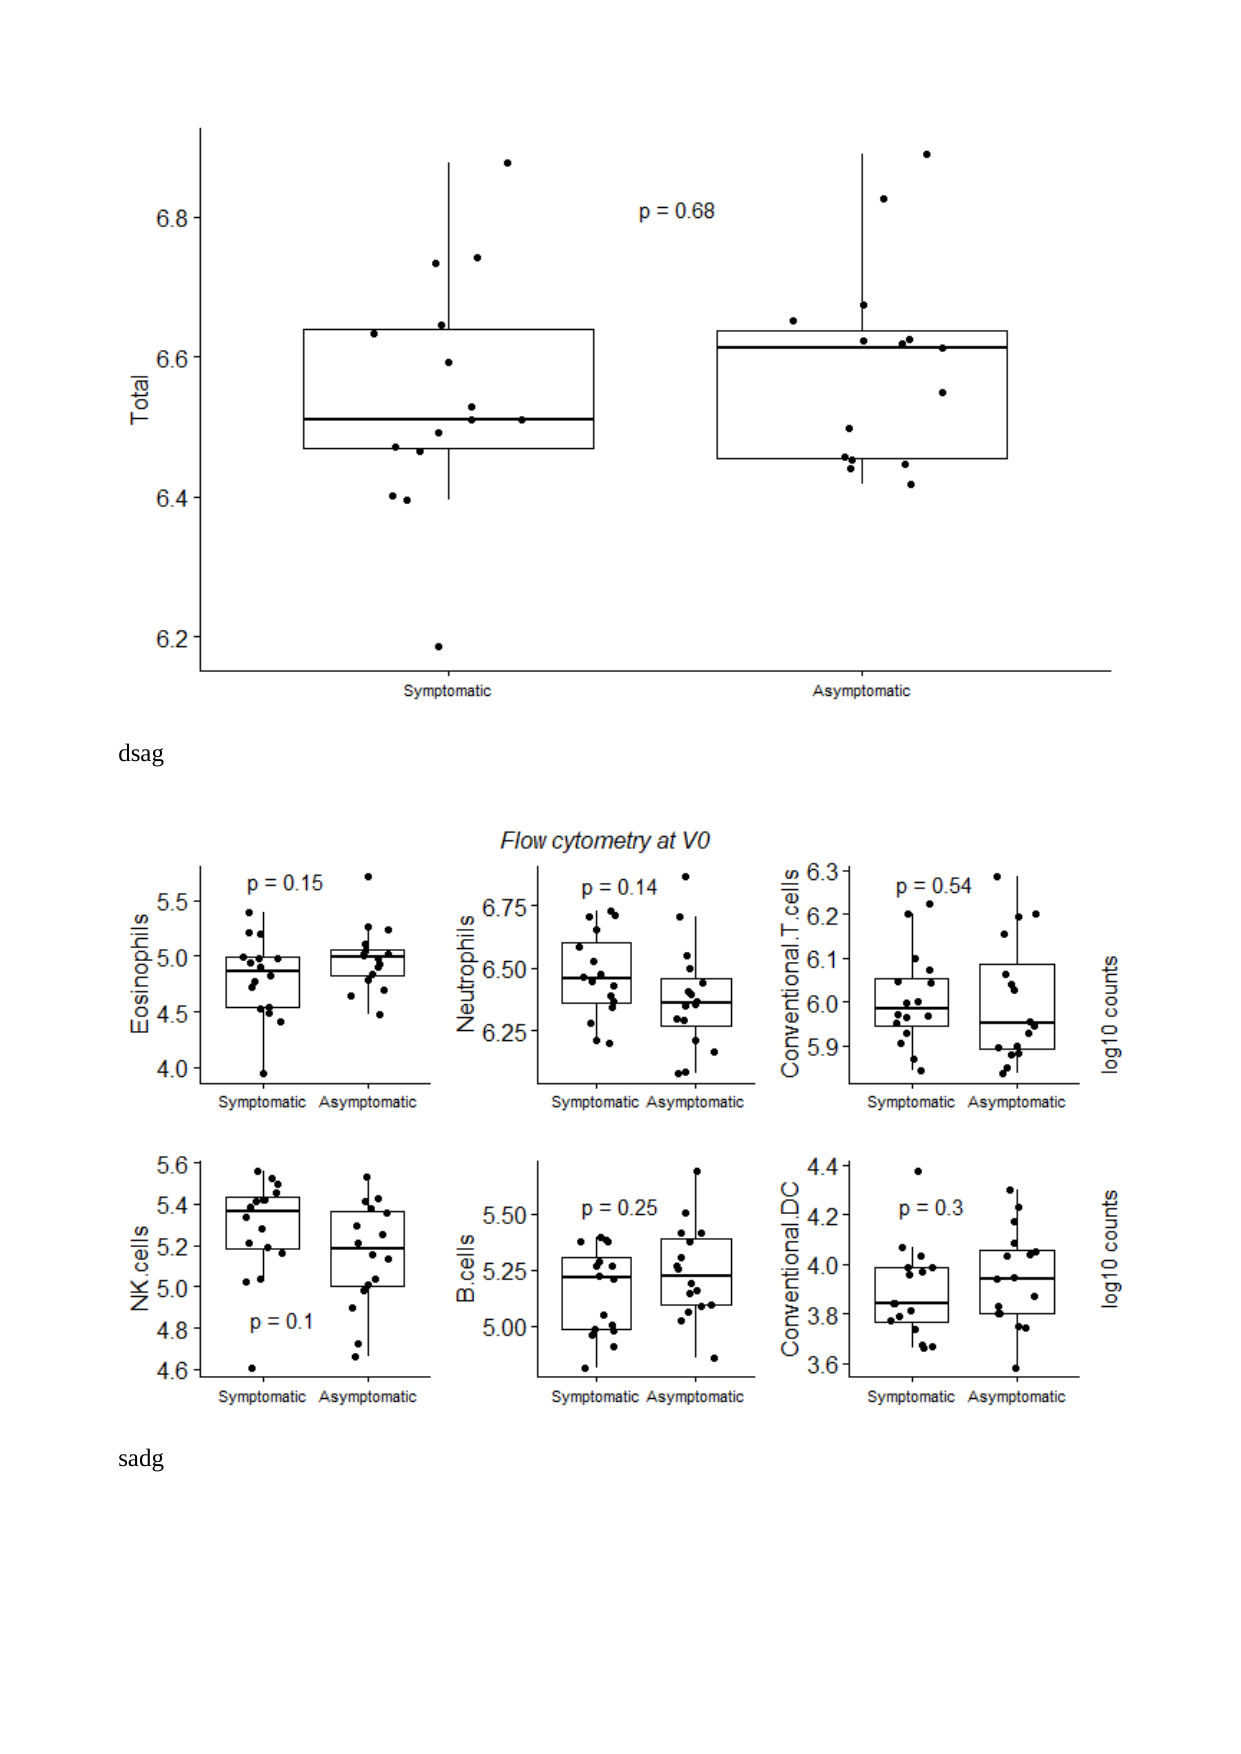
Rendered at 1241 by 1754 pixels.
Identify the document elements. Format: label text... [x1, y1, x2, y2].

picture [118, 823, 1123, 1444]
text dsag [118, 738, 1122, 766]
text sadg [118, 1444, 1122, 1472]
picture [118, 118, 1123, 738]
